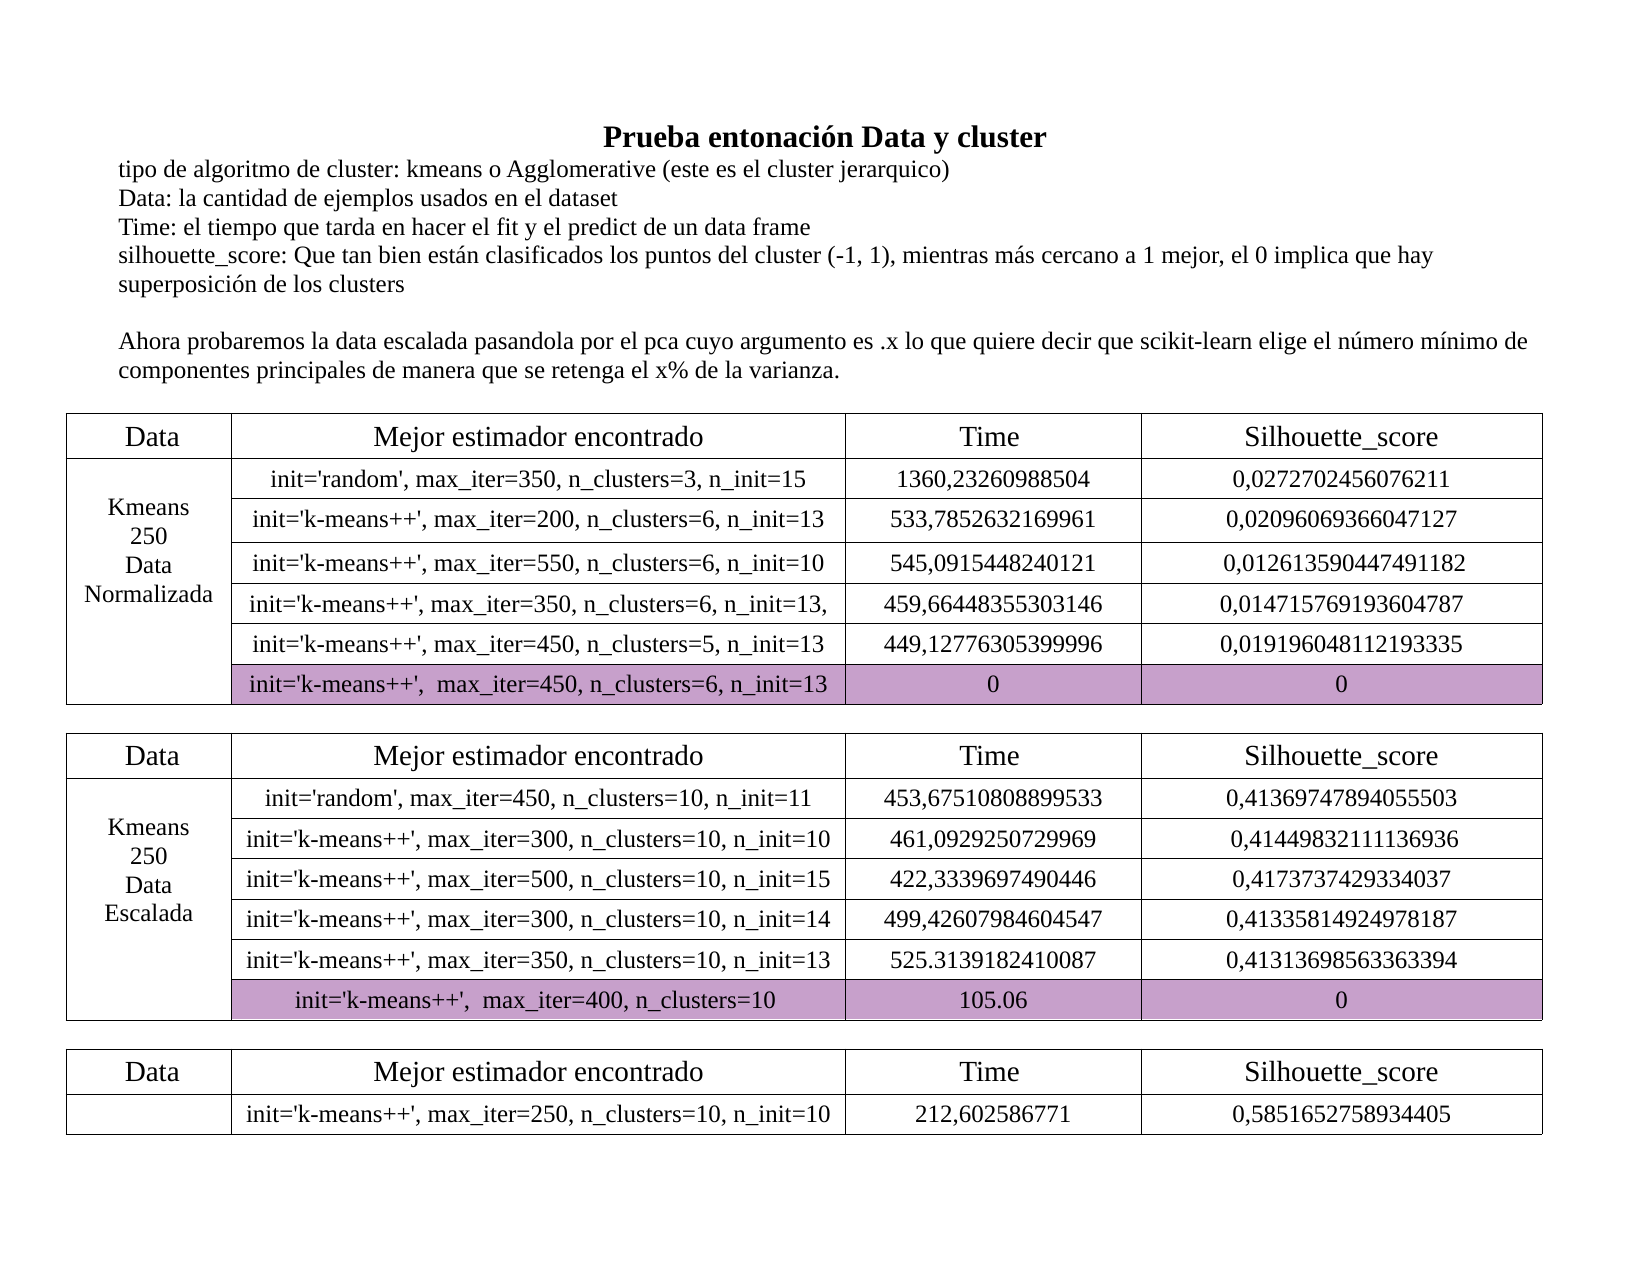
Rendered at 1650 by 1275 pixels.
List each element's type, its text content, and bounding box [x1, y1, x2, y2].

table_cell 0,0272702456076211 [1142, 459, 1542, 498]
table_cell 669,58 [846, 665, 1141, 704]
table_header Time [846, 1050, 1141, 1093]
table_header Time [846, 734, 1141, 778]
table_cell 0,41449832111136936 [1142, 819, 1542, 858]
table_cell 0,012613590447491182 [1142, 543, 1542, 583]
table_cell init='k-means++', max_iter=300, n_clusters=10, n_init=10 [232, 819, 845, 858]
table_cell 0,02 [1142, 665, 1542, 704]
table_cell init='random', max_iter=450, n_clusters=10, n_init=11 [232, 779, 845, 818]
table_cell init='k-means++', max_iter=350, n_clusters=10, n_init=13 [232, 940, 845, 979]
table_header Data [67, 414, 231, 458]
table_cell 449,12776305399996 [846, 624, 1141, 663]
table_cell 0,41 [1142, 980, 1542, 1019]
table_cell 1360,23260988504 [846, 459, 1141, 498]
text tipo de algoritmo de cluster: kmeans o Agglomerative (este es el cluster jerarquico) [118, 154, 1532, 183]
table_cell 0,5851652758934405 [1142, 1095, 1542, 1134]
table_cell init='k-means++', max_iter=300, n_clusters=10, n_init=14 [232, 900, 845, 939]
table_cell init='k-means++', max_iter=350, n_clusters=6, n_init=13, [232, 584, 845, 623]
table_header Mejor estimador encontrado [232, 734, 845, 778]
table_cell 499,42607984604547 [846, 900, 1141, 939]
table_cell init='k-means++', max_iter=550, n_clusters=6, n_init=10 [232, 543, 845, 583]
table_cell 0,41313698563363394 [1142, 940, 1542, 979]
table_cell 0,4173737429334037 [1142, 859, 1542, 899]
table_cell Kmeans 250 Data Normalizada [67, 459, 231, 704]
table_header Mejor estimador encontrado [232, 1050, 845, 1093]
table_cell 0,019196048112193335 [1142, 624, 1542, 663]
table_header Data [67, 734, 231, 778]
table_cell init='k-means++', max_iter=500, n_clusters=10, n_init=15 [232, 859, 845, 899]
table_cell init='k-means++', max_iter=450, n_clusters=5, n_init=13 [232, 624, 845, 663]
table_cell init='k-means++', max_iter=250, n_clusters=10, n_init=10 [232, 1095, 845, 1134]
table_cell init='k-means++', max_iter=400, n_clusters=10 [232, 980, 845, 1019]
table_cell 0,41335814924978187 [1142, 900, 1542, 939]
table_cell 461,0929250729969 [846, 819, 1141, 858]
table_cell 525.3139182410087 [846, 940, 1141, 979]
table_header Silhouette_score [1142, 414, 1542, 458]
table_cell init='k-means++', max_iter=200, n_clusters=6, n_init=13 [232, 499, 845, 542]
table_cell 0,014715769193604787 [1142, 584, 1542, 623]
text silhouette_score: Que tan bien están clasificados los puntos del cluster (-1, 1), mientras más cercano a 1 mejor, el 0 implica que hay superposición de los clusters [118, 240, 1532, 298]
table_cell Kmeans 250 Data Escalada [67, 779, 231, 1019]
text Data: la cantidad de ejemplos usados en el dataset [118, 183, 1532, 212]
table_cell 533,7852632169961 [846, 499, 1141, 542]
table_cell 422,3339697490446 [846, 859, 1141, 899]
text Prueba entonación Data y cluster [118, 118, 1532, 154]
table_header Mejor estimador encontrado [232, 414, 845, 458]
table_header Time [846, 414, 1141, 458]
table_cell 459,66448355303146 [846, 584, 1141, 623]
table_header Silhouette_score [1142, 1050, 1542, 1093]
text Time: el tiempo que tarda en hacer el fit y el predict de un data frame [118, 212, 1532, 240]
table_cell [67, 1095, 231, 1134]
table_header Silhouette_score [1142, 734, 1542, 778]
table_cell 0,02096069366047127 [1142, 499, 1542, 542]
table_cell 367,31 [846, 980, 1141, 1019]
table_cell 212,602586771 [846, 1095, 1141, 1134]
text Ahora probaremos la data escalada pasandola por el pca cuyo argumento es .x lo que quiere decir que scikit-learn elige el número mínimo de componentes principales de manera que se retenga el x% de la varianza. [118, 327, 1532, 384]
table_cell 545,0915448240121 [846, 543, 1141, 583]
table_header Data [67, 1050, 231, 1093]
table_cell init='random', max_iter=350, n_clusters=3, n_init=15 [232, 459, 845, 498]
table_cell init='k-means++', max_iter=450, n_clusters=6, n_init=13 [232, 665, 845, 704]
table_cell 453,67510808899533 [846, 779, 1141, 818]
table_cell 0,41369747894055503 [1142, 779, 1542, 818]
